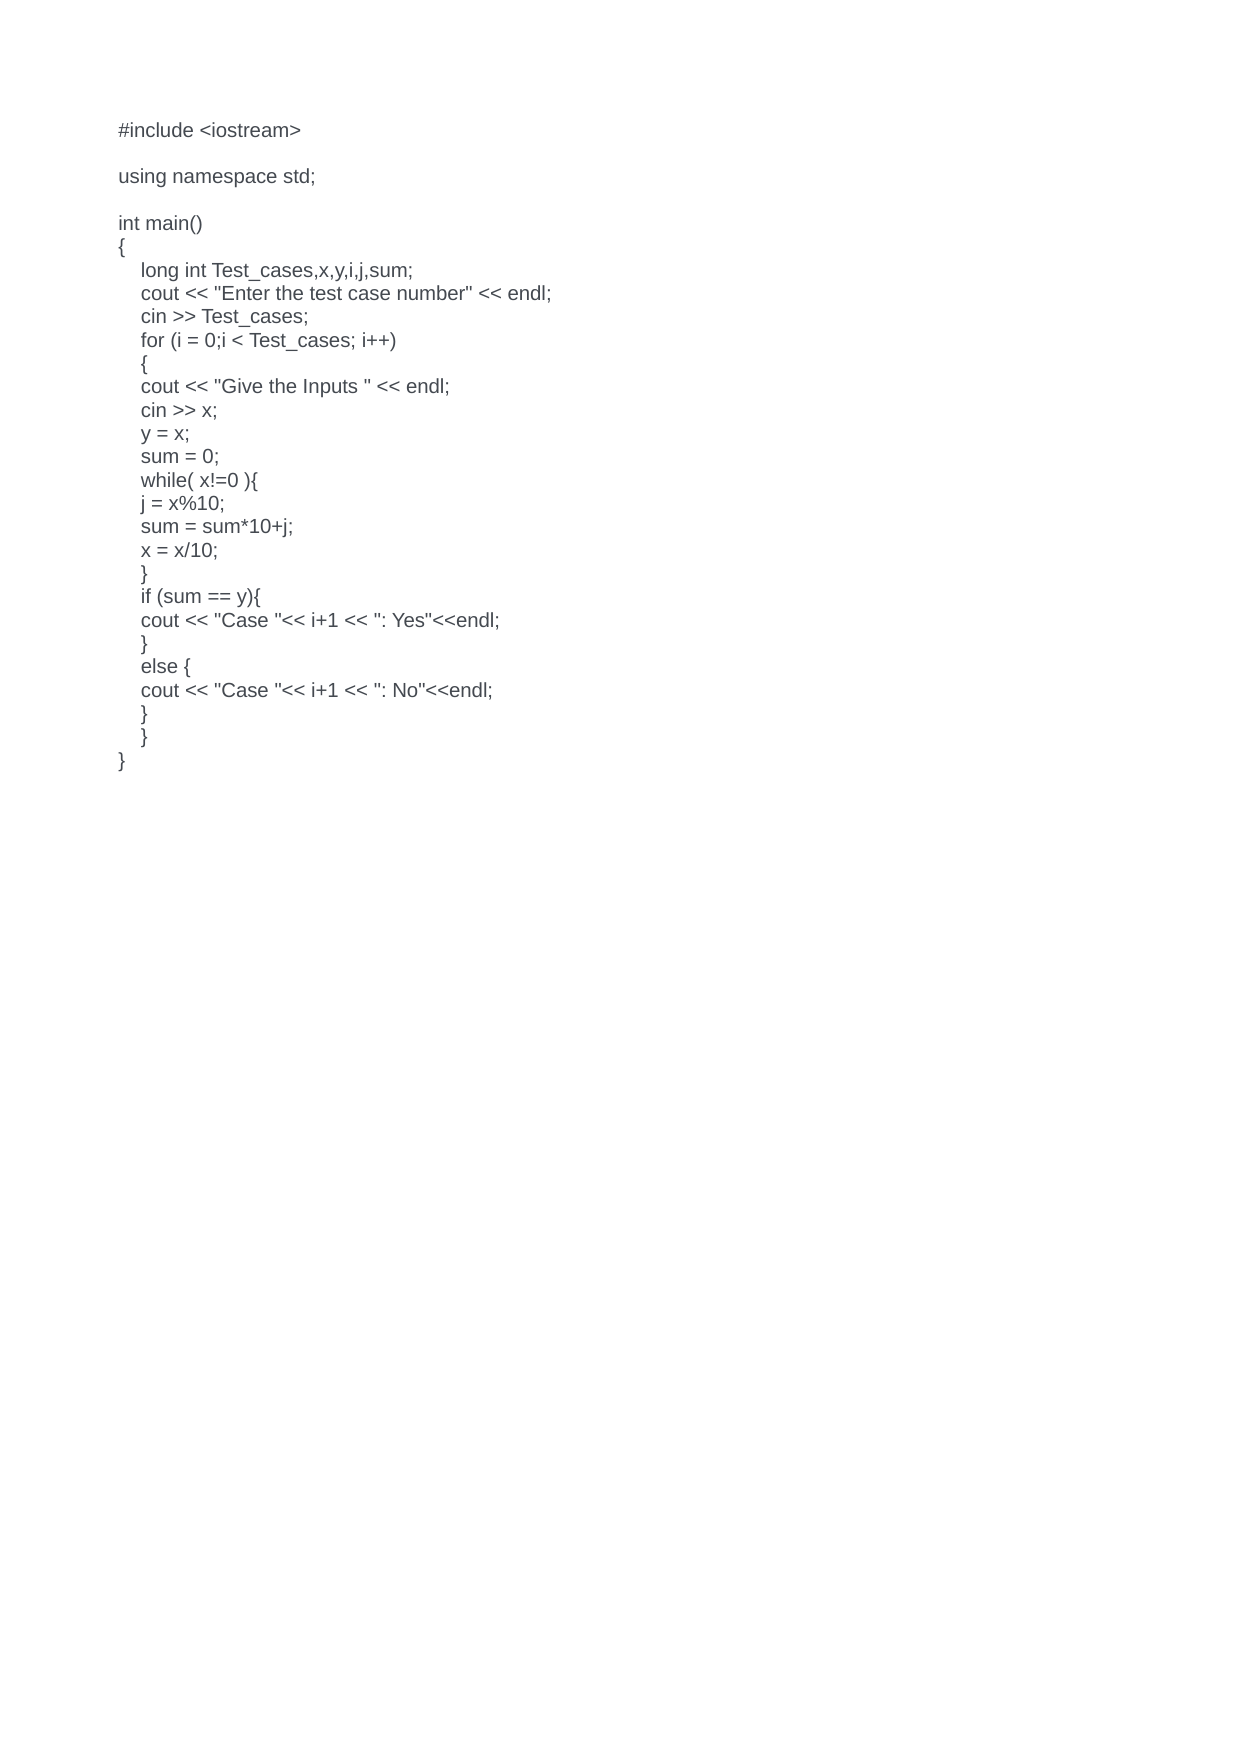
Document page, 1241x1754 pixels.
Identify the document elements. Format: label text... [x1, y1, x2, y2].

text for (i = 0;i < Test_cases; i++) [118, 328, 1122, 351]
text y = x; [118, 421, 1122, 445]
text } [118, 561, 1122, 585]
text while( x!=0 ){ [118, 468, 1122, 491]
text { [118, 351, 1122, 375]
text if (sum == y){ [118, 585, 1122, 608]
text cout << "Case "<< i+1 << ": No"<<endl; [118, 678, 1122, 701]
text sum = sum*10+j; [118, 515, 1122, 538]
text cout << "Case "<< i+1 << ": Yes"<<endl; [118, 608, 1122, 631]
text { [118, 235, 1122, 258]
text #include <iostream> [118, 118, 1122, 141]
text sum = 0; [118, 445, 1122, 468]
text cout << "Enter the test case number" << endl; [118, 281, 1122, 305]
text int main() [118, 211, 1122, 235]
text } [118, 631, 1122, 655]
text cout << "Give the Inputs " << endl; [118, 375, 1122, 398]
text long int Test_cases,x,y,i,j,sum; [118, 258, 1122, 281]
text cin >> x; [118, 398, 1122, 421]
text } [118, 748, 1122, 771]
text x = x/10; [118, 538, 1122, 561]
text } [118, 725, 1122, 748]
text cin >> Test_cases; [118, 305, 1122, 328]
text } [118, 701, 1122, 725]
text j = x%10; [118, 491, 1122, 515]
text else { [118, 655, 1122, 678]
text using namespace std; [118, 165, 1122, 188]
